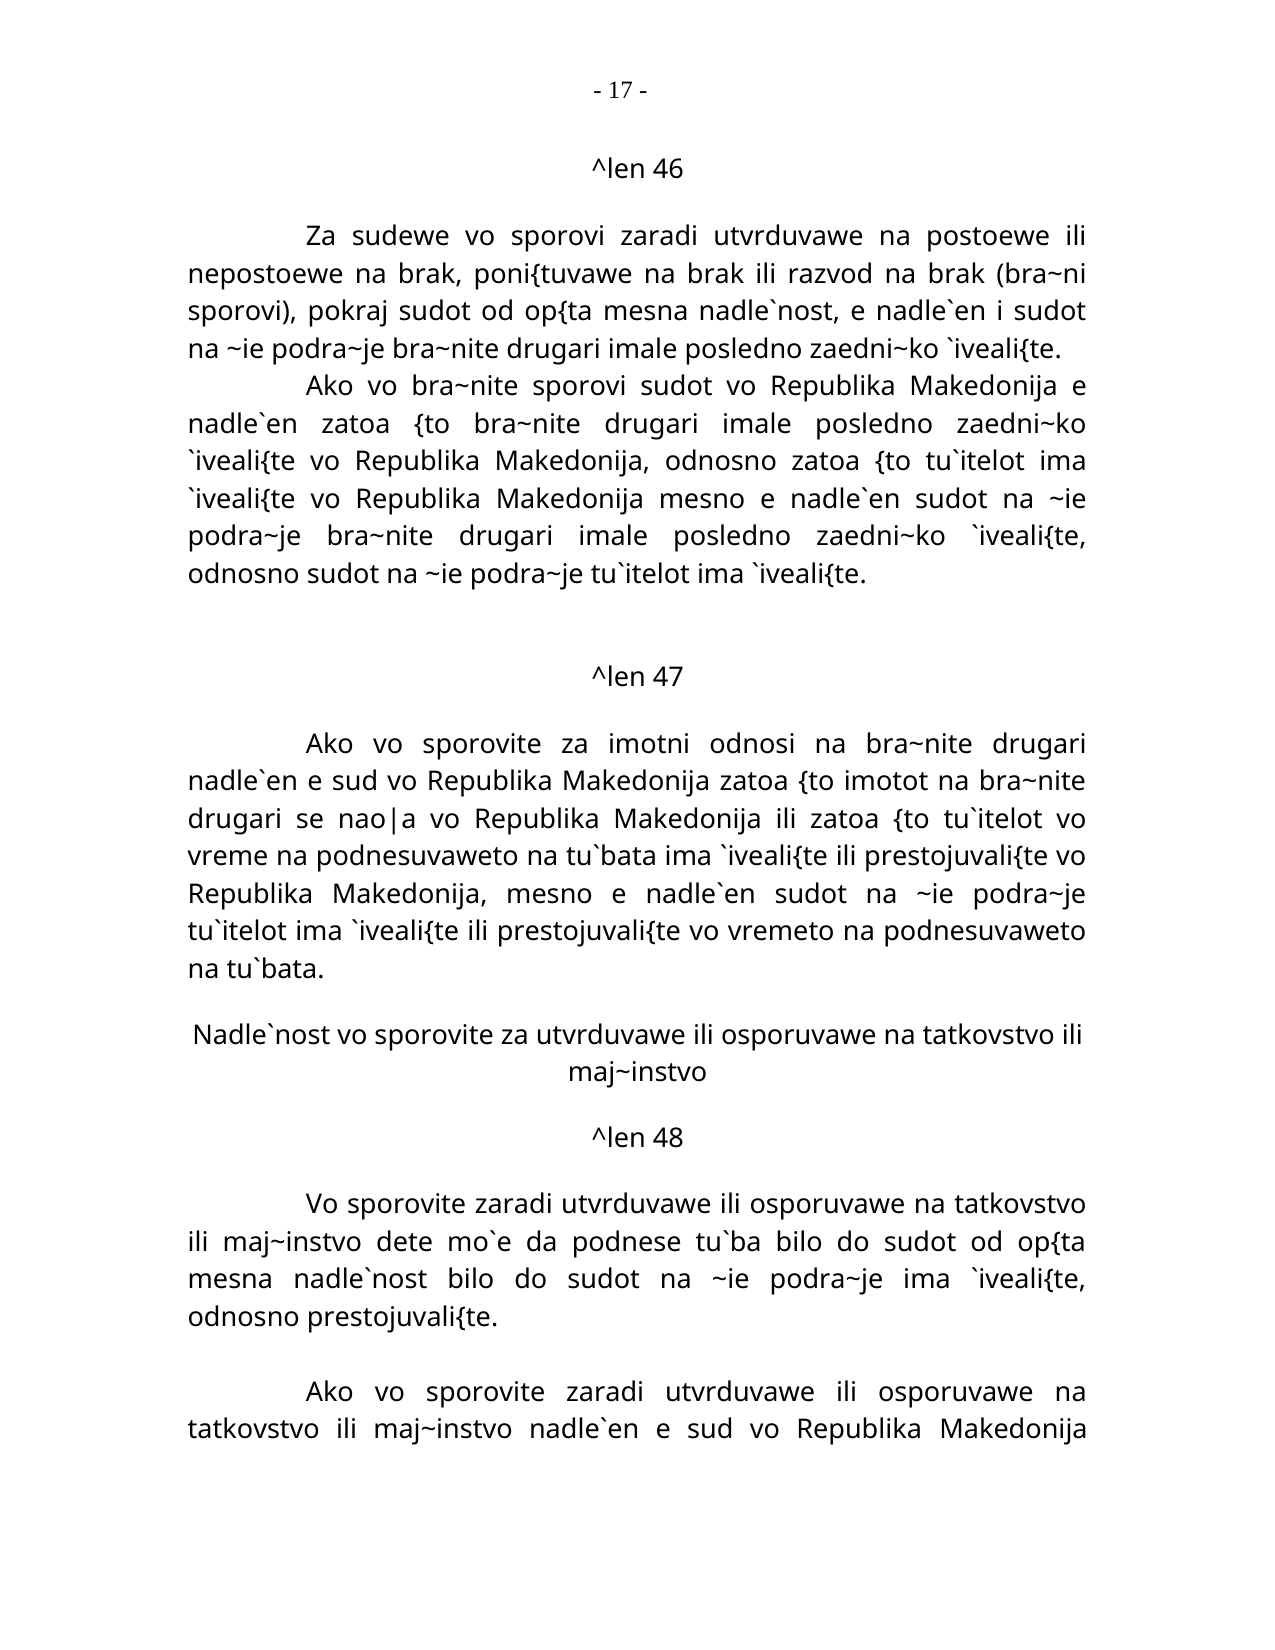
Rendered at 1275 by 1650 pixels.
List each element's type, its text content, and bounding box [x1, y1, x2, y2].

text Vo sporovite zaradi utvrduvawe ili osporuvawe na tatkovstvo ili maj~instvo dete mo`e da podnese tu`ba bilo do sudot od op{ta mesna nadle`nost bilo do sudot na ~ie podra~je ima `iveali{te, odnosno prestojuvali{te. [187, 1184, 1087, 1334]
text Ako vo sporovite zaradi utvrduvawe ili osporuvawe na tatkovstvo ili maj~instvo nadle`en e sud vo Republika Makedonija [187, 1372, 1087, 1447]
text Za sudewe vo sporovi zaradi utvrduvawe na postoewe ili nepostoewe na brak, poni{tuvawe na brak ili razvod na brak (bra~ni sporovi), pokraj sudot od op{ta mesna nadle`nost, e nadle`en i sudot na ~ie podra~je bra~nite drugari imale posledno zaedni~ko `iveali{te. [187, 216, 1087, 366]
text Ako vo bra~nite sporovi sudot vo Republika Makedonija e nadle`en zatoa {to bra~nite drugari imale posledno zaedni~ko `iveali{te vo Republika Makedonija, odnosno zatoa {to tu`itelot ima `iveali{te vo Republika Makedonija mesno e nadle`en sudot na ~ie podra~je bra~nite drugari imale posledno zaedni~ko `iveali{te, odnosno sudot na ~ie podra~je tu`itelot ima `iveali{te. [187, 366, 1087, 591]
text ^len 47 [187, 658, 1087, 694]
text Nadle`nost vo sporovite za utvrduvawe ili osporuvawe na tatkovstvo ili maj~instvo [187, 1015, 1087, 1089]
text Ako vo sporovite za imotni odnosi na bra~nite drugari nadle`en e sud vo Republika Makedonija zatoa {to imotot na bra~nite drugari se nao|a vo Republika Makedonija ili zatoa {to tu`itelot vo vreme na podnesuvaweto na tu`bata ima `iveali{te ili prestojuvali{te vo Republika Makedonija, mesno e nadle`en sudot na ~ie podra~je tu`itelot ima `iveali{te ili prestojuvali{te vo vremeto na podnesuvaweto na tu`bata. [187, 724, 1087, 986]
text ^len 48 [187, 1118, 1087, 1155]
text ^len 46 [187, 150, 1087, 187]
